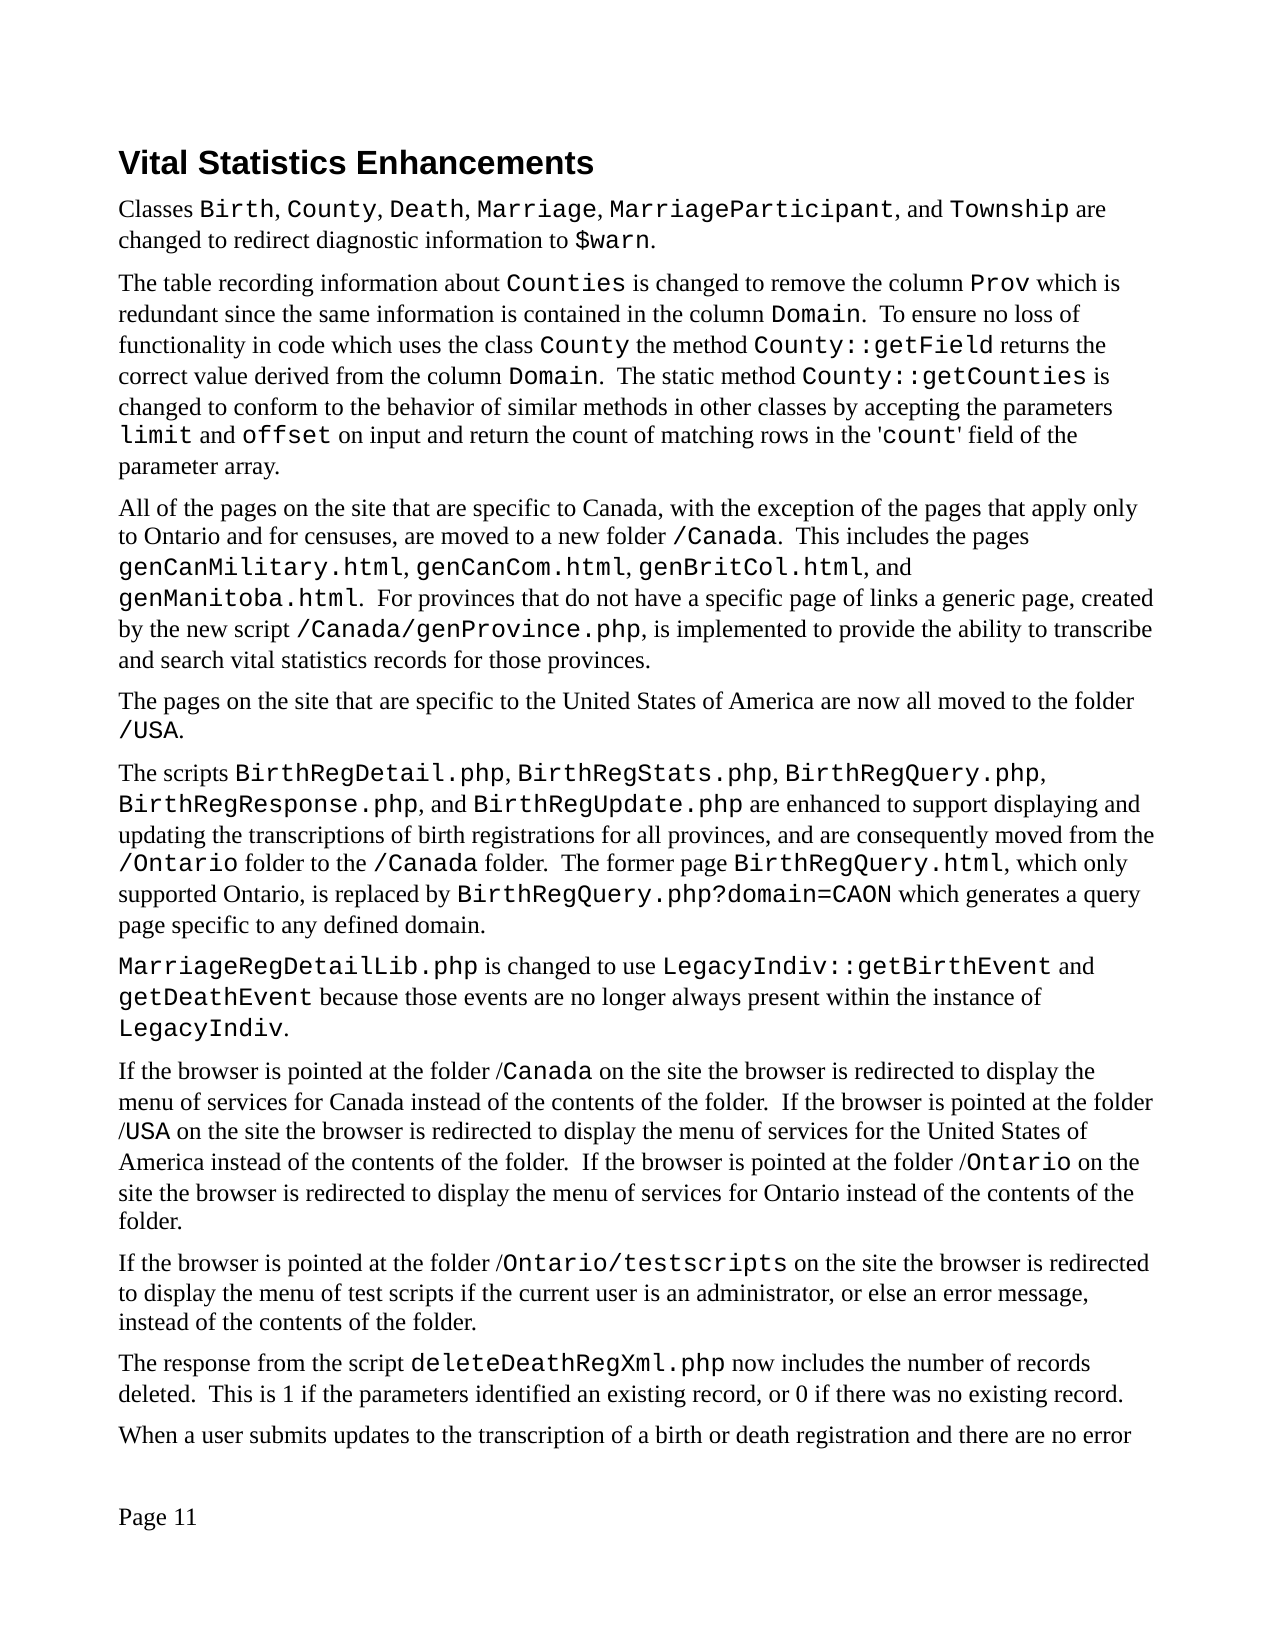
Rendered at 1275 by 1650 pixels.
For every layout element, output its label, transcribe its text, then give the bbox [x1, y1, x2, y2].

subtitle Vital Statistics Enhancements [118, 143, 1157, 182]
text The table recording information about Counties is changed to remove the column Prov which is redundant since the same information is contained in the column Domain. To ensure no loss of functionality in code which uses the class County the method County::getField returns the correct value derived from the column Domain. The static method County::getCounties is changed to conform to the behavior of similar methods in other classes by accepting the parameters limit and offset on input and return the count of matching rows in the 'count' field of the parameter array. [118, 268, 1157, 480]
text The pages on the site that are specific to the United States of America are now all moved to the folder /USA. [118, 686, 1157, 746]
text The response from the script deleteDeathRegXml.php now includes the number of records deleted. This is 1 if the parameters identified an existing record, or 0 if there was no existing record. [118, 1348, 1157, 1408]
text Classes Birth, County, Death, Marriage, MarriageParticipant, and Township are changed to redirect diagnostic information to $warn. [118, 194, 1157, 256]
text When a user submits updates to the transcription of a birth or death registration and there are no error [118, 1421, 1157, 1449]
text MarriageRegDetailLib.php is changed to use LegacyIndiv::getBirthEvent and getDeathEvent because those events are no longer always present within the instance of LegacyIndiv. [118, 951, 1157, 1044]
text All of the pages on the site that are specific to Canada, with the exception of the pages that apply only to Ontario and for censuses, are moved to a new folder /Canada. This includes the pages genCanMilitary.html, genCanCom.html, genBritCol.html, and genManitoba.html. For provinces that do not have a specific page of links a generic page, created by the new script /Canada/genProvince.php, is implemented to provide the ability to transcribe and search vital statistics records for those provinces. [118, 493, 1157, 673]
text If the browser is pointed at the folder /Canada on the site the browser is redirected to display the menu of services for Canada instead of the contents of the folder. If the browser is pointed at the folder /USA on the site the browser is redirected to display the menu of services for the United States of America instead of the contents of the folder. If the browser is pointed at the folder /Ontario on the site the browser is redirected to display the menu of services for Ontario instead of the contents of the folder. [118, 1056, 1157, 1235]
text The scripts BirthRegDetail.php, BirthRegStats.php, BirthRegQuery.php, BirthRegResponse.php, and BirthRegUpdate.php are enhanced to support displaying and updating the transcriptions of birth registrations for all provinces, and are consequently moved from the /Ontario folder to the /Canada folder. The former page BirthRegQuery.html, which only supported Ontario, is replaced by BirthRegQuery.php?domain=CAON which generates a query page specific to any defined domain. [118, 758, 1157, 939]
text If the browser is pointed at the folder /Ontario/testscripts on the site the browser is redirected to display the menu of test scripts if the current user is an administrator, or else an error message, instead of the contents of the folder. [118, 1248, 1157, 1336]
